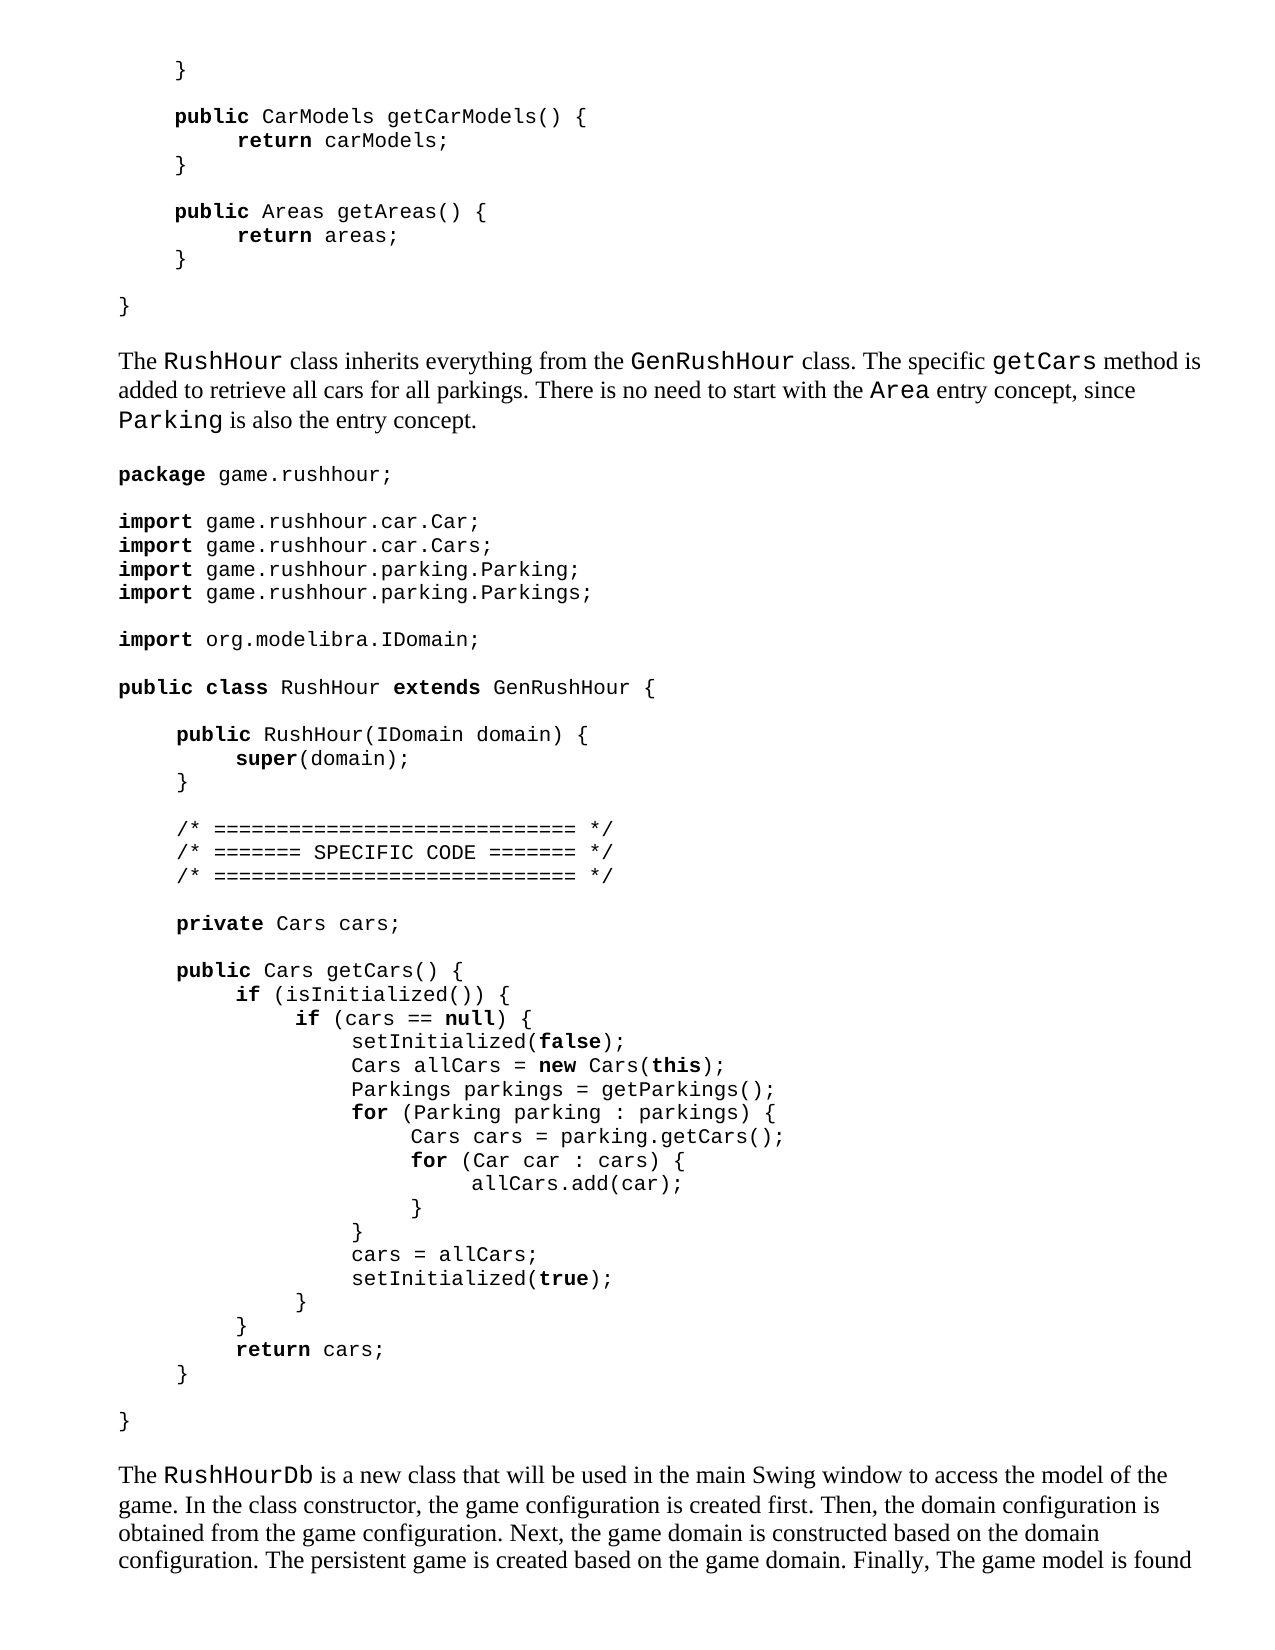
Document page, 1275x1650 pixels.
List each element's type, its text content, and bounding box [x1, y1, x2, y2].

text } [118, 1292, 1216, 1315]
text } [118, 248, 1216, 272]
text } [118, 771, 1216, 795]
text allCars.add(car); [118, 1173, 1216, 1197]
text return areas; [118, 224, 1216, 248]
text return cars; [118, 1339, 1216, 1362]
text private Cars cars; [118, 913, 1216, 937]
text import game.rushhour.parking.Parkings; [118, 582, 1216, 606]
text } [118, 1221, 1216, 1244]
text return carModels; [118, 130, 1216, 154]
text /* ============================= */ [118, 819, 1216, 842]
text Parkings parkings = getParkings(); [118, 1079, 1216, 1102]
text } [118, 154, 1216, 177]
text public class RushHour extends GenRushHour { [118, 677, 1216, 700]
text for (Parking parking : parkings) { [118, 1102, 1216, 1126]
text public Areas getAreas() { [118, 201, 1216, 224]
text The RushHour class inherits everything from the GenRushHour class. The specific getCars method is added to retrieve all cars for all parkings. There is no need to start with the Area entry concept, since Parking is also the entry concept. [118, 347, 1216, 436]
text import game.rushhour.car.Cars; [118, 535, 1216, 558]
text } [118, 1410, 1216, 1433]
text } [118, 1315, 1216, 1339]
text Cars cars = parking.getCars(); [118, 1126, 1216, 1150]
text cars = allCars; [118, 1244, 1216, 1268]
text super(domain); [118, 748, 1216, 771]
text public CarModels getCarModels() { [118, 106, 1216, 130]
text public Cars getCars() { [118, 961, 1216, 984]
text Cars allCars = new Cars(this); [118, 1055, 1216, 1079]
text } [118, 1197, 1216, 1221]
text if (isInitialized()) { [118, 984, 1216, 1008]
text import game.rushhour.car.Car; [118, 511, 1216, 535]
text } [118, 1362, 1216, 1386]
text } [118, 59, 1216, 83]
text public RushHour(IDomain domain) { [118, 724, 1216, 748]
text setInitialized(true); [118, 1268, 1216, 1292]
text for (Car car : cars) { [118, 1150, 1216, 1173]
text import game.rushhour.parking.Parking; [118, 558, 1216, 582]
text if (cars == null) { [118, 1008, 1216, 1031]
text The RushHourDb is a new class that will be used in the main Swing window to access the model of the game. In the class constructor, the game configuration is created first. Then, the domain configuration is obtained from the game configuration. Next, the game domain is constructed based on the domain configuration. The persistent game is created based on the game domain. Finally, The game model is found [118, 1461, 1216, 1574]
text package game.rushhour; [118, 464, 1216, 488]
text /* ======= SPECIFIC CODE ======= */ [118, 842, 1216, 866]
text /* ============================= */ [118, 866, 1216, 889]
text } [118, 296, 1216, 319]
text setInitialized(false); [118, 1031, 1216, 1055]
text import org.modelibra.IDomain; [118, 629, 1216, 653]
